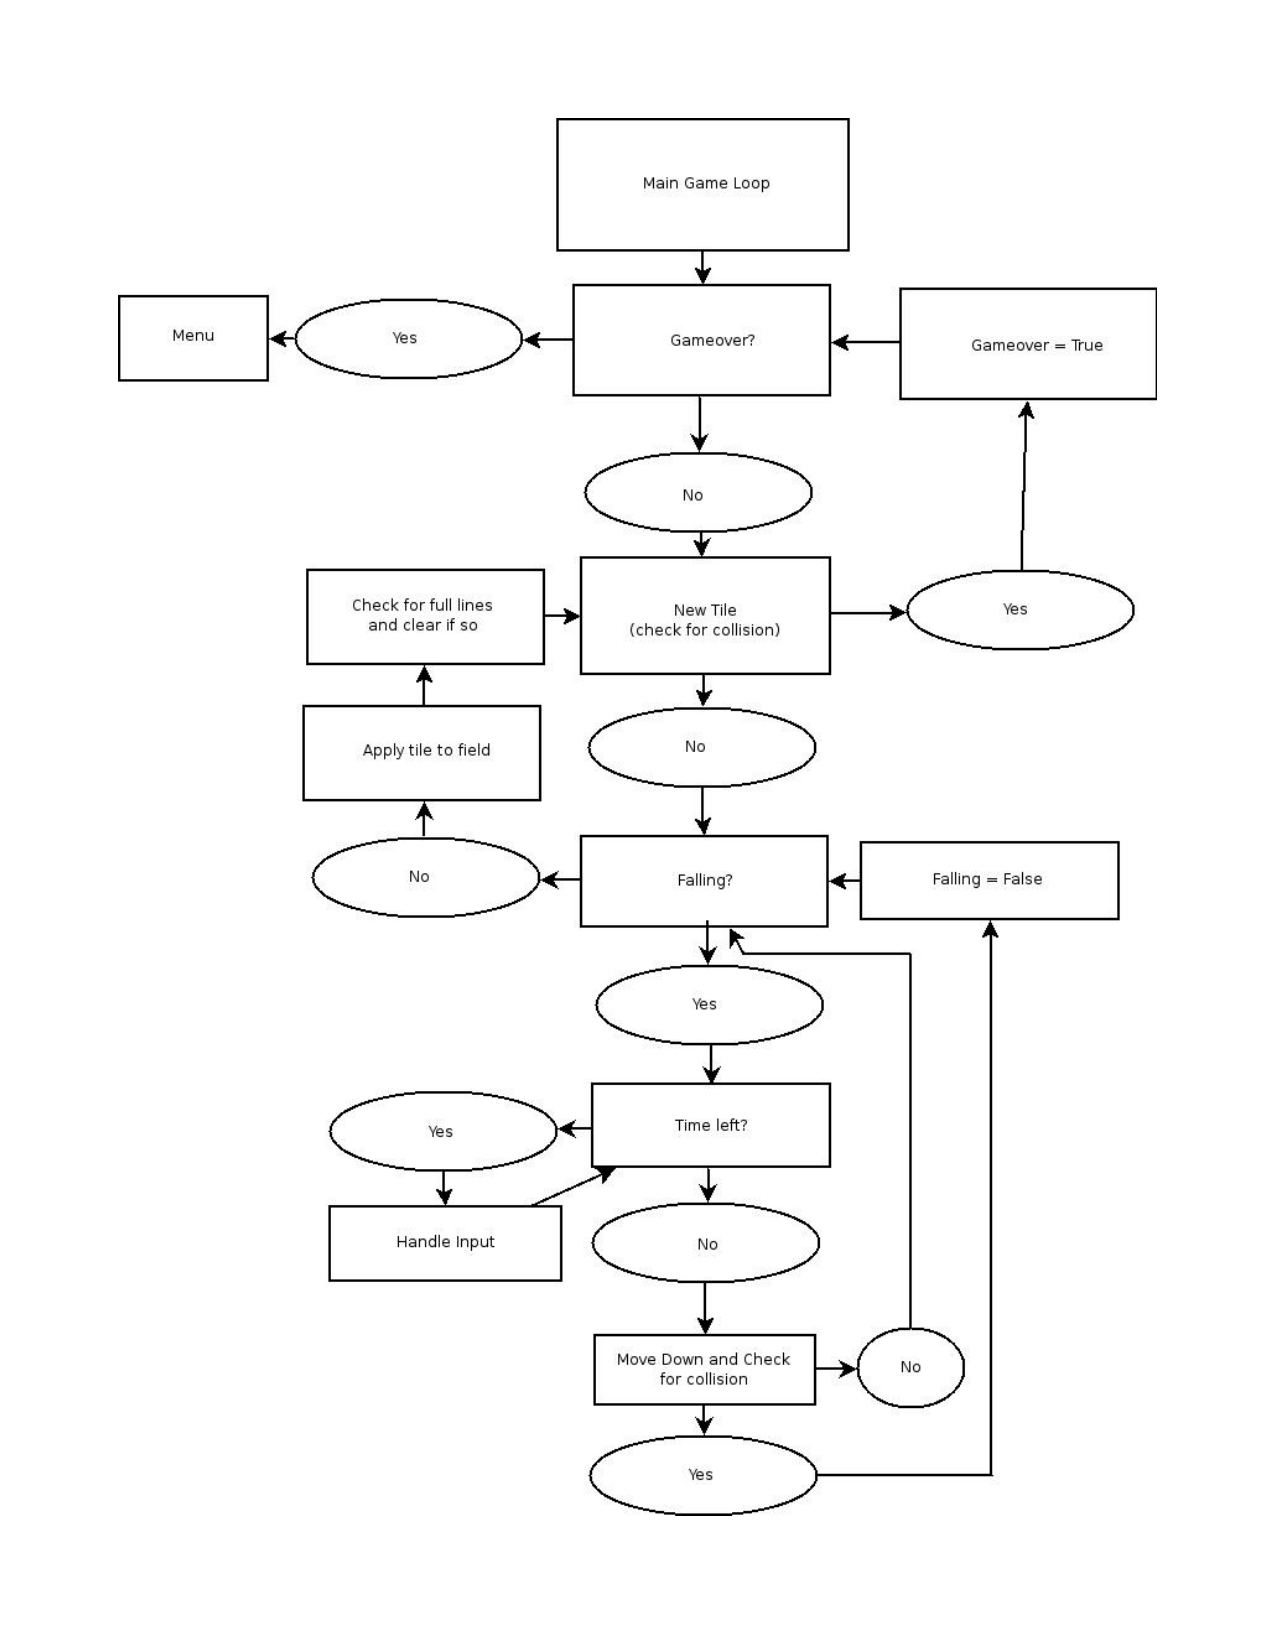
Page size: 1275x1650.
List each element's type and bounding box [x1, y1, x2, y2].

picture [118, 118, 1157, 1516]
